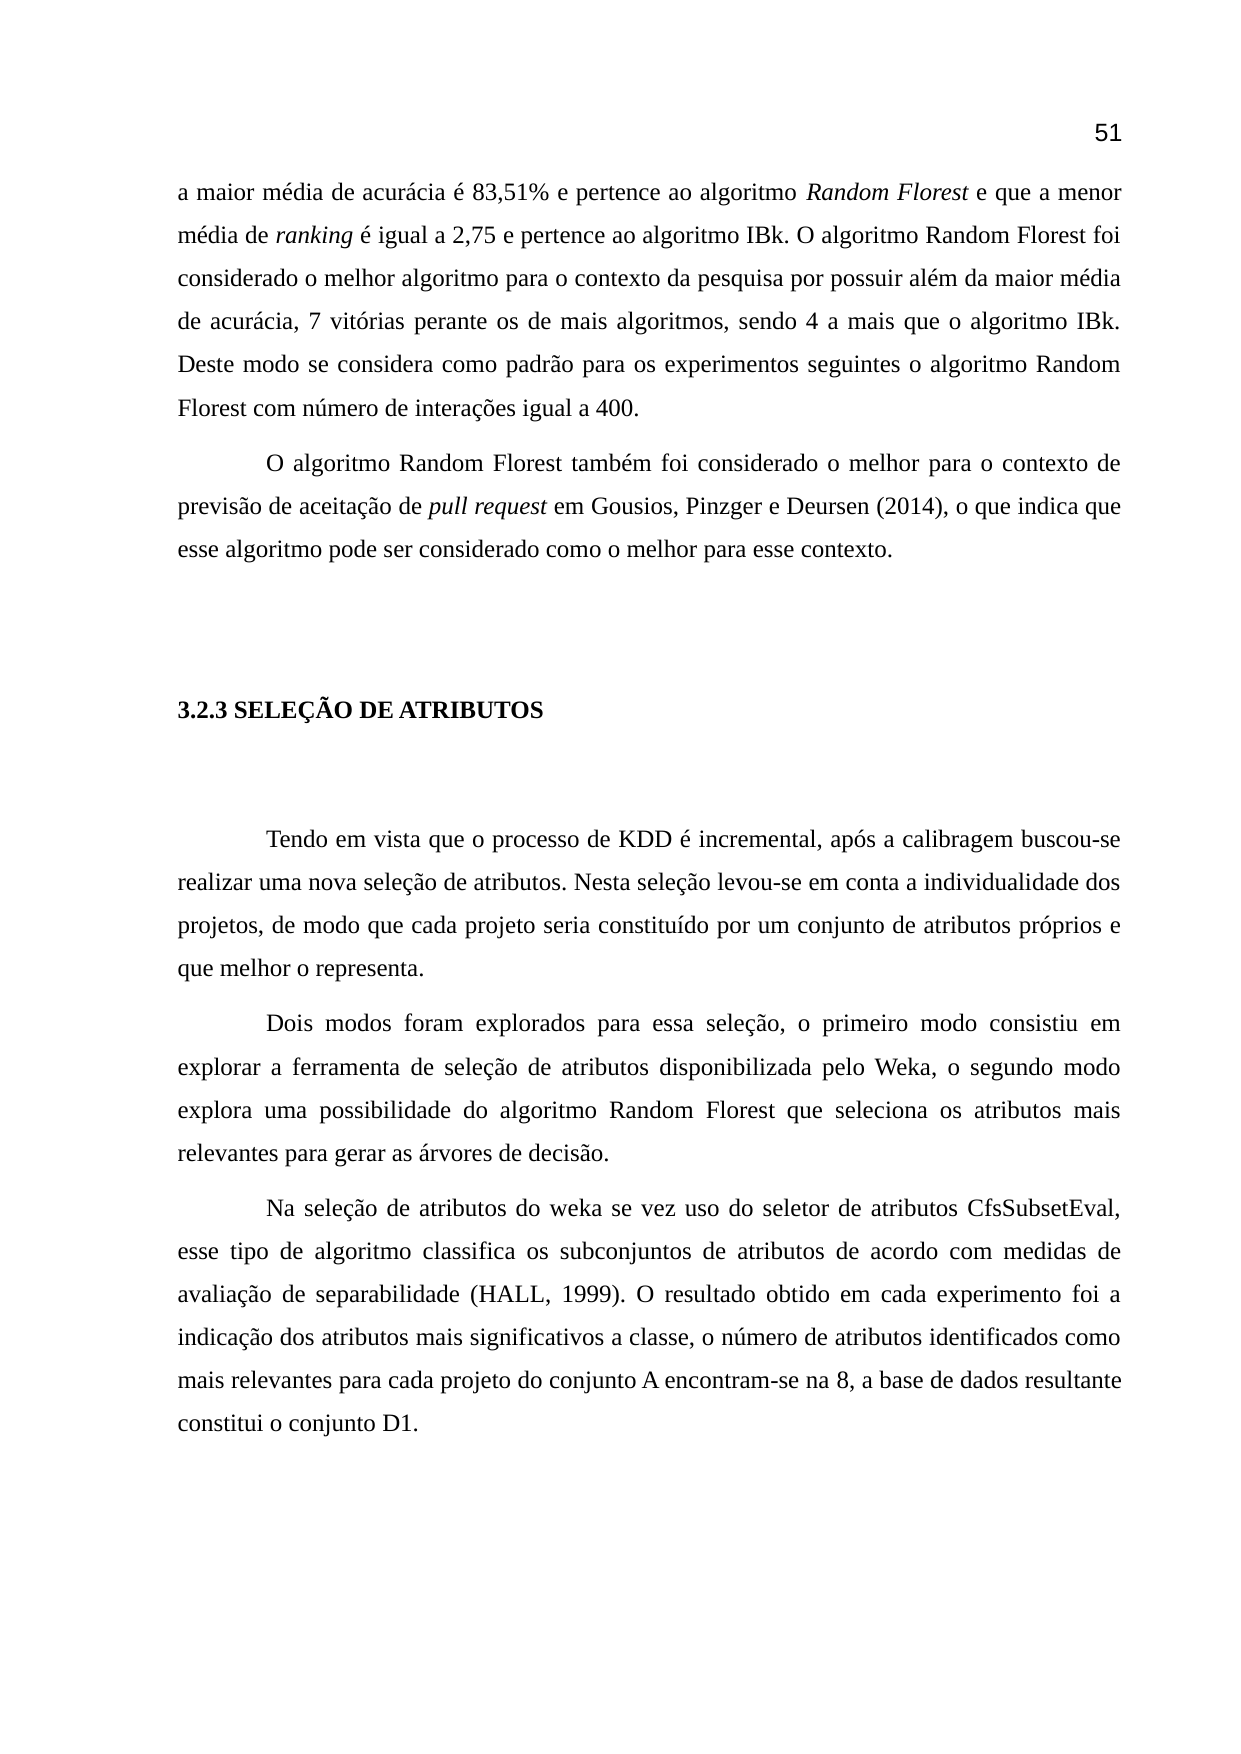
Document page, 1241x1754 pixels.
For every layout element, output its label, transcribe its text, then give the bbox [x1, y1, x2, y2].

text Na seleção de atributos do weka se vez uso do seletor de atributos CfsSubsetEval, esse tipo de algoritmo classifica os subconjuntos de atributos de acordo com medidas de avaliação de separabilidade (HALL, 1999). O resultado obtido em cada experimento foi a indicação dos atributos mais significativos a classe, o número de atributos identificados como mais relevantes para cada projeto do conjunto A encontram-se na Tabela 8, a base de dados resultante constitui o conjunto D1. [177, 1193, 1122, 1437]
text a maior média de acurácia é 83,51% e pertence ao algoritmo Random Florest e que a menor média de ranking é igual a 2,75 e pertence ao algoritmo IBk. O algoritmo Random Florest foi considerado o melhor algoritmo para o contexto da pesquisa por possuir além da maior média de acurácia, 7 vitórias perante os de mais algoritmos, sendo 4 a mais que o algoritmo IBk. Deste modo se considera como padrão para os experimentos seguintes o algoritmo Random Florest com número de interações igual a 400. [177, 177, 1122, 421]
text 3.2.3 Seleção de atributos [177, 695, 1122, 724]
text Dois modos foram explorados para essa seleção, o primeiro modo consistiu em explorar a ferramenta de seleção de atributos disponibilizada pelo Weka, o segundo modo explora uma possibilidade do algoritmo Random Florest que seleciona os atributos mais relevantes para gerar as árvores de decisão. [177, 1008, 1122, 1167]
text O algoritmo Random Florest também foi considerado o melhor para o contexto de previsão de aceitação de pull request em Gousios, Pinzger e Deursen (2014), o que indica que esse algoritmo pode ser considerado como o melhor para esse contexto. [177, 448, 1122, 563]
text Tendo em vista que o processo de KDD é incremental, após a calibragem buscou-se realizar uma nova seleção de atributos. Nesta seleção levou-se em conta a individualidade dos projetos, de modo que cada projeto seria constituído por um conjunto de atributos próprios e que melhor o representa. [177, 824, 1122, 982]
